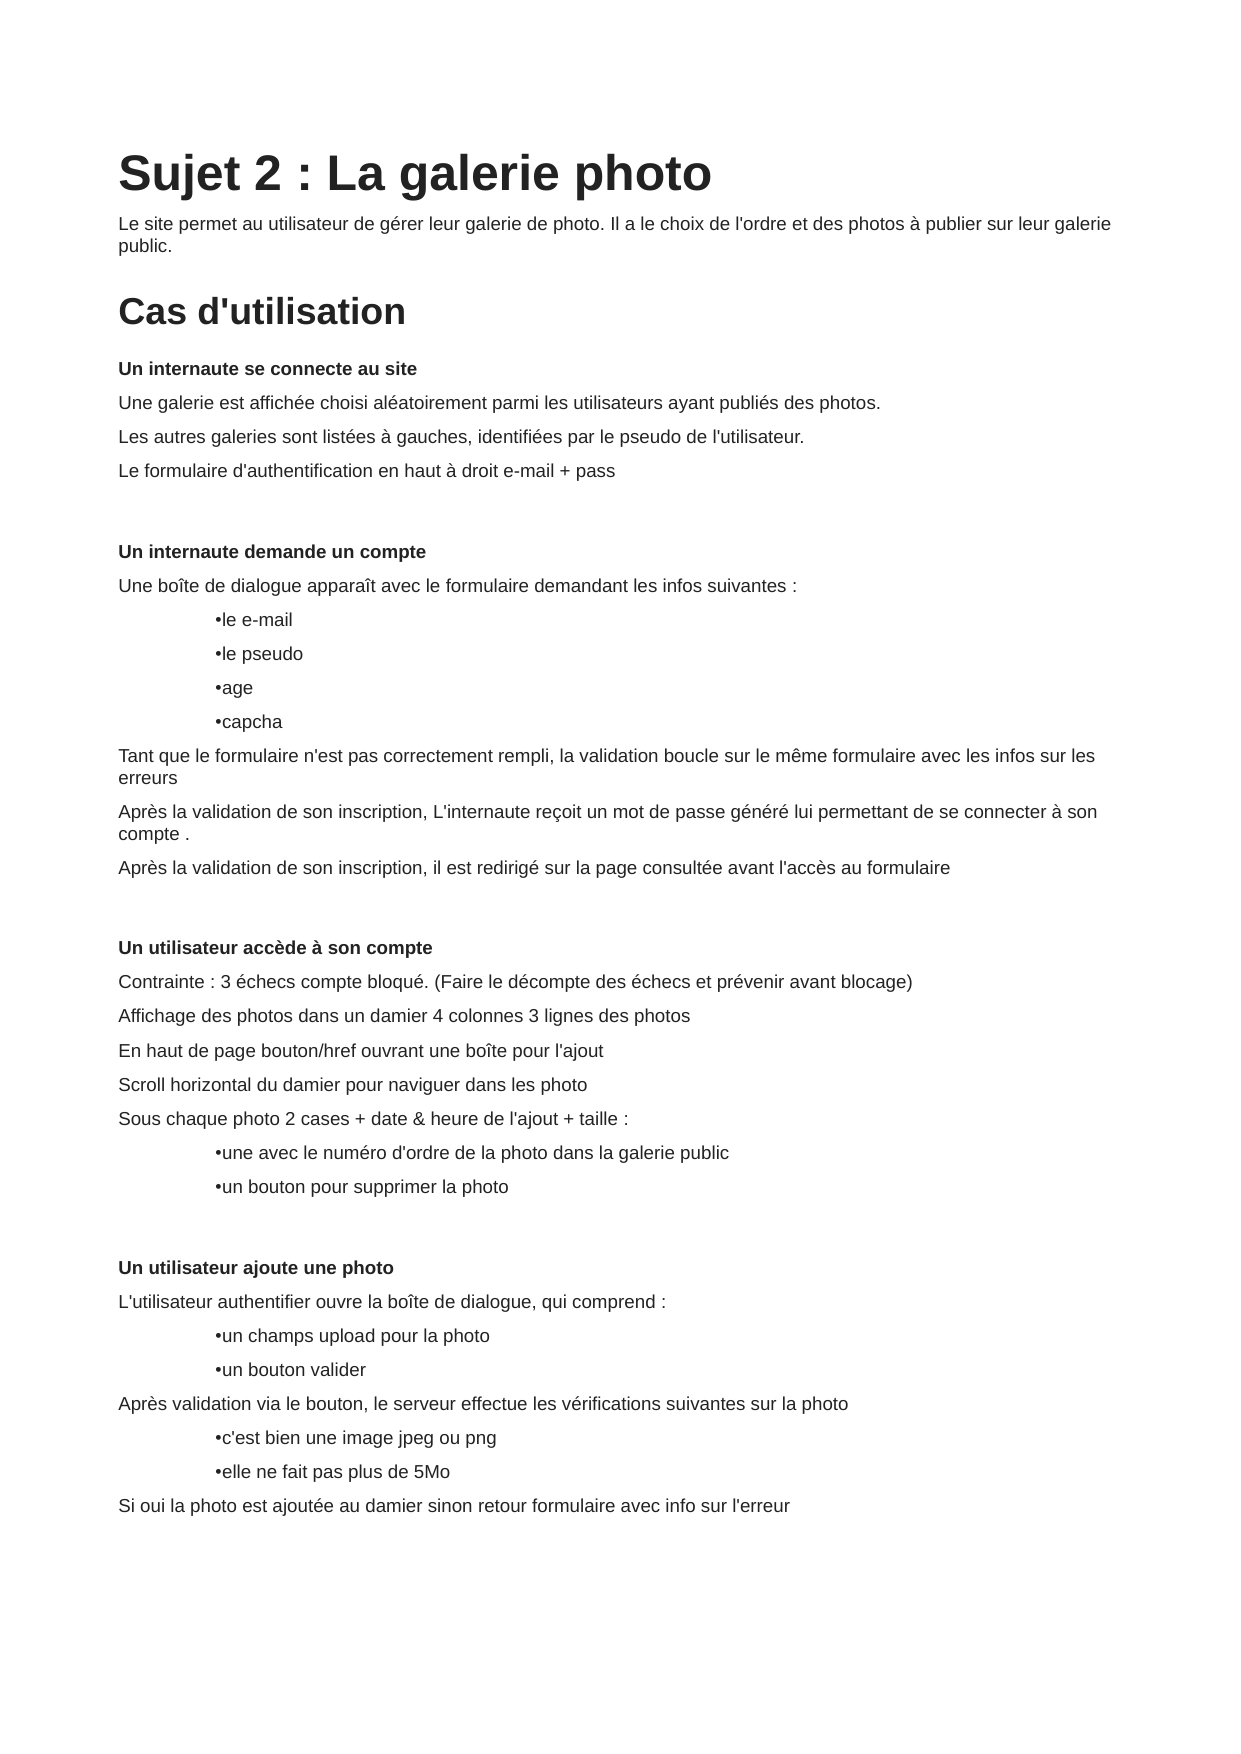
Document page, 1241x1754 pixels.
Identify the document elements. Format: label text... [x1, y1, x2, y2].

list elle ne fait pas plus de 5Mo [142, 1461, 1122, 1483]
list un bouton valider [142, 1359, 1122, 1380]
list le e-mail [142, 609, 1122, 630]
text Après la validation de son inscription, L'internaute reçoit un mot de passe généré lui permettant de se connecter à son compte . [118, 801, 1122, 844]
text Tant que le formulaire n'est pas correctement rempli, la validation boucle sur le même formulaire avec les infos sur les erreurs [118, 745, 1122, 788]
text En haut de page bouton/href ouvrant une boîte pour l'ajout [118, 1039, 1122, 1061]
subtitle Un internaute se connecte au site [118, 358, 1122, 379]
subtitle Un utilisateur accède à son compte [118, 937, 1122, 959]
text Si oui la photo est ajoutée au damier sinon retour formulaire avec info sur l'erreur [118, 1495, 1122, 1517]
list capcha [142, 711, 1122, 733]
text Une boîte de dialogue apparaît avec le formulaire demandant les infos suivantes : [118, 574, 1122, 596]
list age [142, 677, 1122, 699]
text L'utilisateur authentifier ouvre la boîte de dialogue, qui comprend : [118, 1291, 1122, 1312]
subtitle Un internaute demande un compte [118, 541, 1122, 562]
text Le formulaire d'authentification en haut à droit e-mail + pass [118, 460, 1122, 481]
subtitle Un utilisateur ajoute une photo [118, 1256, 1122, 1278]
list le pseudo [142, 643, 1122, 664]
subtitle Cas d'utilisation [118, 289, 1122, 333]
list une avec le numéro d'ordre de la photo dans la galerie public [142, 1142, 1122, 1163]
list un bouton pour supprimer la photo [142, 1176, 1122, 1197]
text Les autres galeries sont listées à gauches, identifiées par le pseudo de l'utilisateur. [118, 426, 1122, 447]
subtitle Sujet 2 : La galerie photo [118, 143, 1122, 201]
list un champs upload pour la photo [142, 1324, 1122, 1346]
text Scroll horizontal du damier pour naviguer dans les photo [118, 1073, 1122, 1095]
text Le site permet au utilisateur de gérer leur galerie de photo. Il a le choix de l'ordre et des photos à publier sur leur galerie public. [118, 213, 1122, 256]
list c'est bien une image jpeg ou png [142, 1427, 1122, 1449]
text Après validation via le bouton, le serveur effectue les vérifications suivantes sur la photo [118, 1393, 1122, 1414]
text Affichage des photos dans un damier 4 colonnes 3 lignes des photos [118, 1005, 1122, 1027]
text Une galerie est affichée choisi aléatoirement parmi les utilisateurs ayant publiés des photos. [118, 392, 1122, 413]
text Contrainte : 3 échecs compte bloqué. (Faire le décompte des échecs et prévenir avant blocage) [118, 971, 1122, 993]
text Après la validation de son inscription, il est redirigé sur la page consultée avant l'accès au formulaire [118, 857, 1122, 878]
text Sous chaque photo 2 cases + date & heure de l'ajout + taille : [118, 1107, 1122, 1129]
